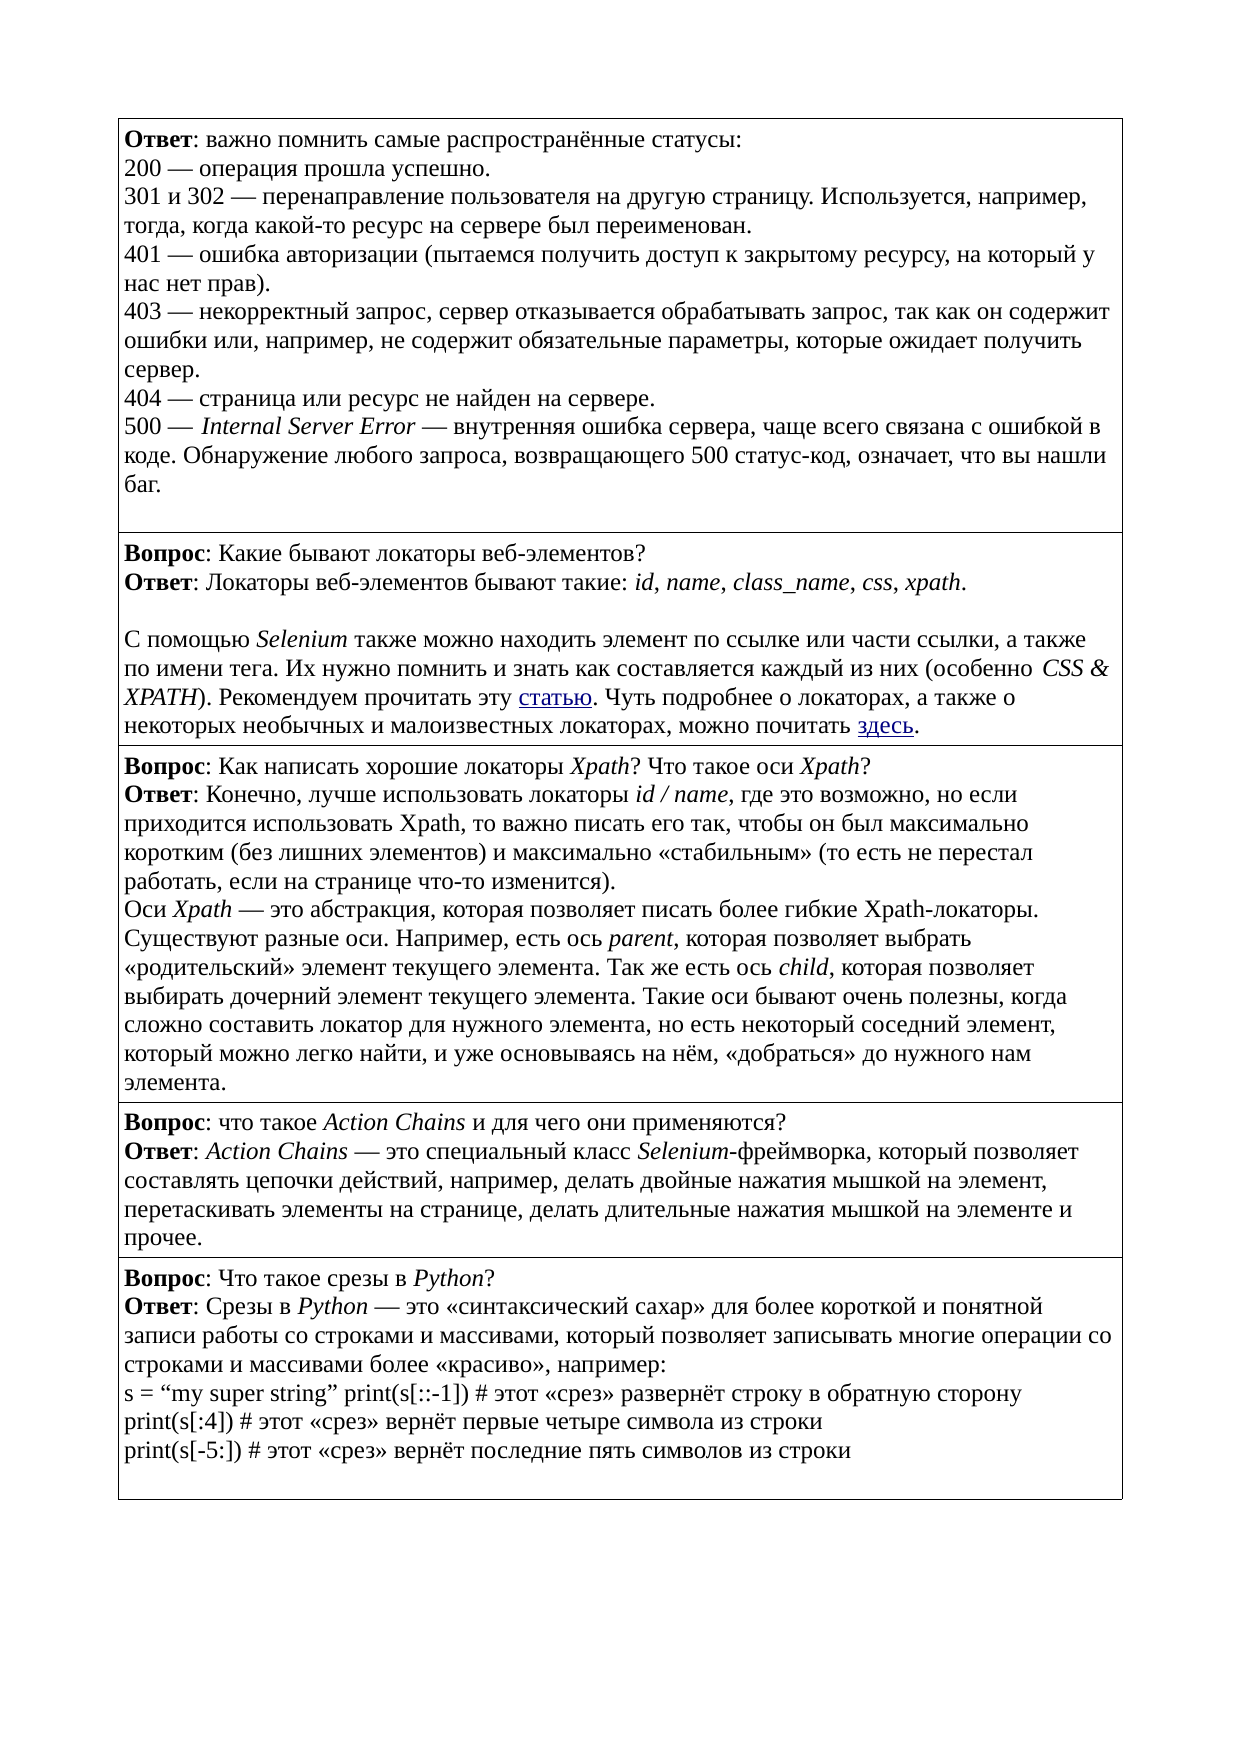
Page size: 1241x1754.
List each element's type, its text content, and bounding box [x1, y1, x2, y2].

table_cell Вопрос: Что такое срезы в Python? Ответ: Срезы в Python — это «синтаксический сахар» для более короткой и понятной записи работы со строками и массивами, который позволяет записывать многие операции со строками и массивами более «красиво», например: s = “my super string” print(s[::-1]) # этот «срез» развернёт строку в обратную сторону print(s[:4]) # этот «срез» вернёт первые четыре символа из строки print(s[-5:]) # этот «срез» вернёт последние пять символов из строки [119, 1258, 1122, 1498]
table_cell Вопрос: что такое Action Chains и для чего они применяются? Ответ: Action Chains — это специальный класс Selenium-фреймворка, который позволяет составлять цепочки действий, например, делать двойные нажатия мышкой на элемент, перетаскивать элементы на странице, делать длительные нажатия мышкой на элементе и прочее. [119, 1103, 1122, 1257]
table_cell Вопрос: Какие бывают локаторы веб-элементов? Ответ: Локаторы веб-элементов бывают такие: id, name, class_name, css, xpath. С помощью Selenium также можно находить элемент по ссылке или части ссылки, а также по имени тега. Их нужно помнить и знать как составляется каждый из них (особенно CSS & XPATH). Рекомендуем прочитать эту статью. Чуть подробнее о локаторах, а также о некоторых необычных и малоизвестных локаторах, можно почитать здесь. [119, 533, 1122, 745]
table_cell Ответ: важно помнить самые распространённые статусы: 200 — операция прошла успешно. 301 и 302 — перенаправление пользователя на другую страницу. Используется, например, тогда, когда какой-то ресурс на сервере был переименован. 401 — ошибка авторизации (пытаемся получить доступ к закрытому ресурсу, на который у нас нет прав). 403 — некорректный запрос, сервер отказывается обрабатывать запрос, так как он содержит ошибки или, например, не содержит обязательные параметры, которые ожидает получить сервер. 404 — страница или ресурс не найден на сервере. 500 — Internal Server Error — внутренняя ошибка сервера, чаще всего связана с ошибкой в коде. Обнаружение любого запроса, возвращающего 500 статус-код, означает, что вы нашли баг. [119, 119, 1122, 532]
table_cell Вопрос: Как написать хорошие локаторы Xpath? Что такое оси Xpath? Ответ: Конечно, лучше использовать локаторы id / name, где это возможно, но если приходится использовать Xpath, то важно писать его так, чтобы он был максимально коротким (без лишних элементов) и максимально «стабильным» (то есть не перестал работать, если на странице что-то изменится). Оси Xpath — это абстракция, которая позволяет писать более гибкие Xpath-локаторы. Существуют разные оси. Например, есть ось parent, которая позволяет выбрать «родительский» элемент текущего элемента. Так же есть ось child, которая позволяет выбирать дочерний элемент текущего элемента. Такие оси бывают очень полезны, когда сложно составить локатор для нужного элемента, но есть некоторый соседний элемент, который можно легко найти, и уже основываясь на нём, «добраться» до нужного нам элемента. [119, 746, 1122, 1102]
